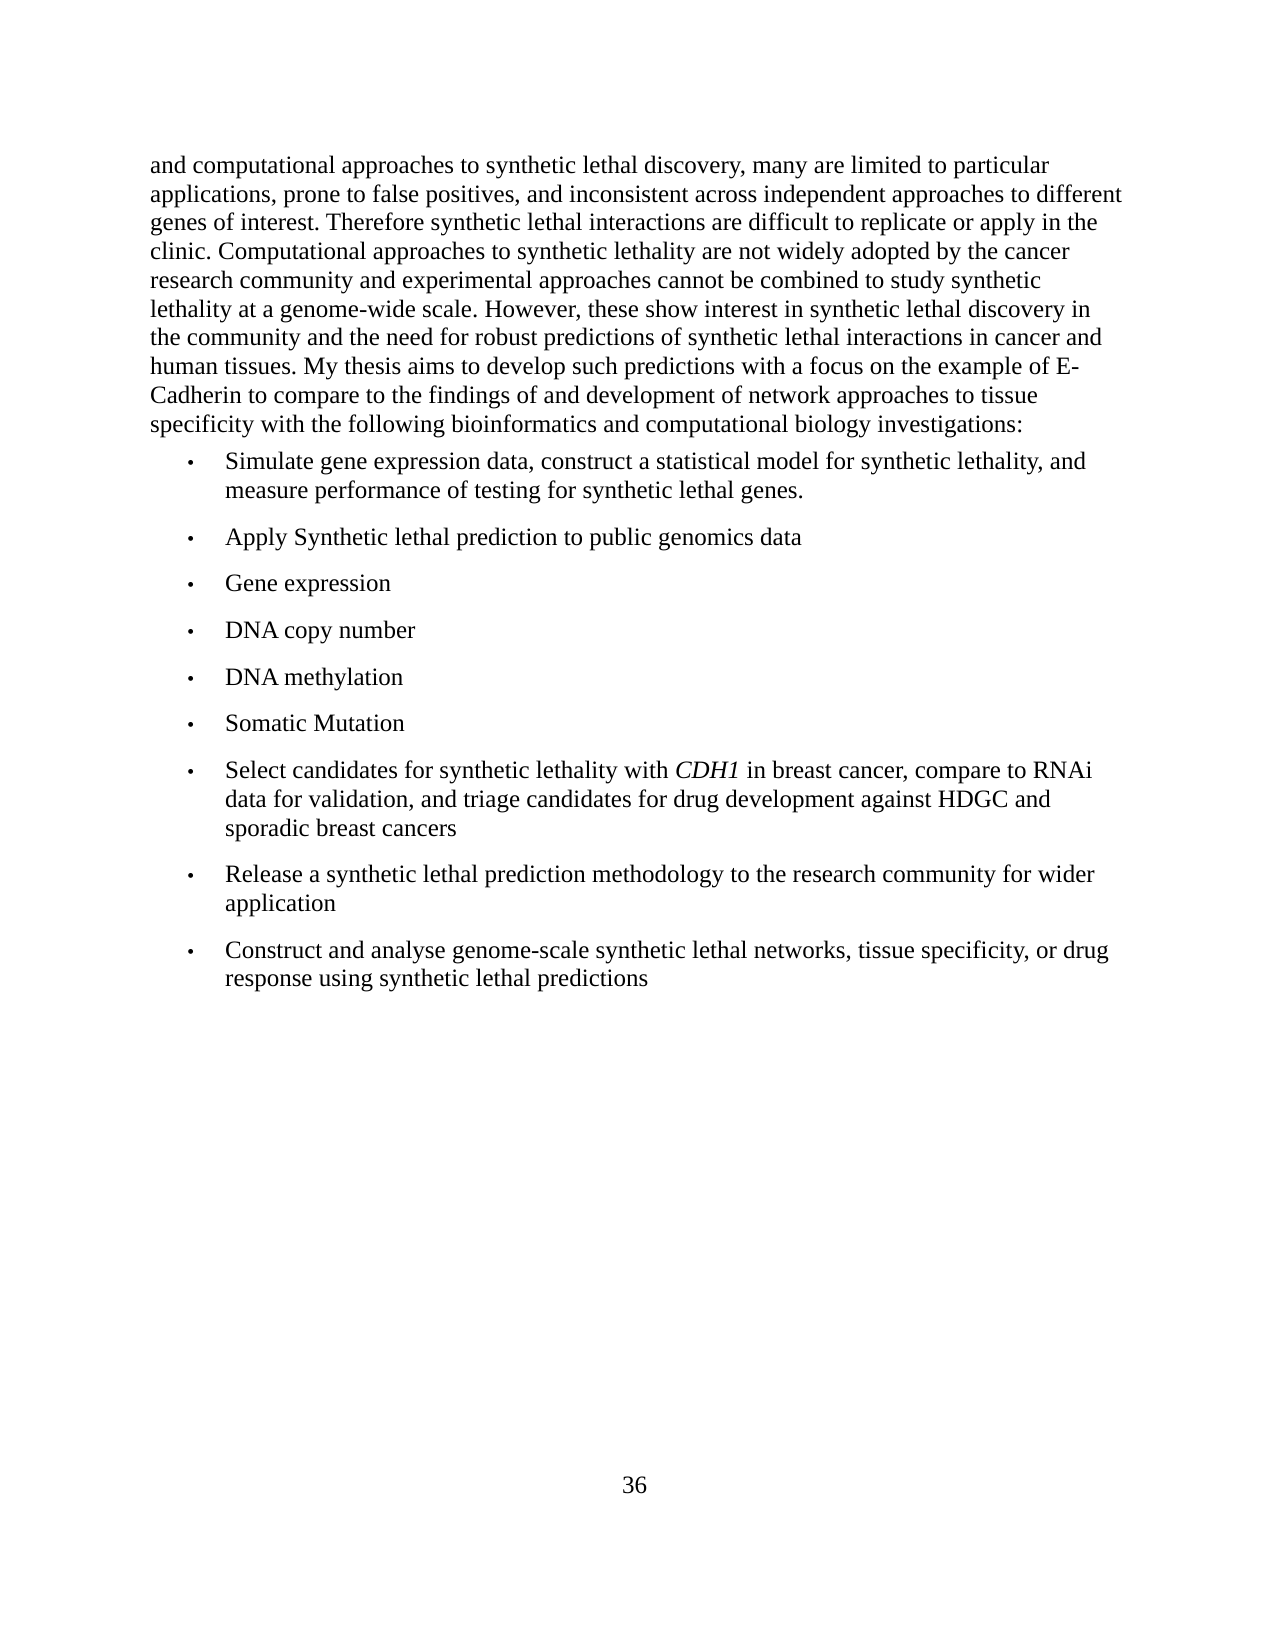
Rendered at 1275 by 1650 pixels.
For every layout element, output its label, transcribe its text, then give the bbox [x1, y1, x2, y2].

list Gene expression [187, 568, 1125, 597]
list Construct and analyse genome-scale synthetic lethal networks, tissue specificity, or drug response using synthetic lethal predictions [187, 935, 1125, 992]
list Somatic Mutation [187, 708, 1125, 737]
list DNA copy number [187, 615, 1125, 644]
text and computational approaches to synthetic lethal discovery, many are limited to particular applications, prone to false positives, and inconsistent across independent approaches to different genes of interest. Therefore synthetic lethal interactions are difficult to replicate or apply in the clinic. Computational approaches to synthetic lethality are not widely adopted by the cancer research community and experimental approaches cannot be combined to study synthetic lethality at a genome-wide scale. However, these show interest in synthetic lethal discovery in the community and the need for robust predictions of synthetic lethal interactions in cancer and human tissues. My thesis aims to develop such predictions with a focus on the example of E-Cadherin to compare to the findings of and development of network approaches to tissue specificity with the following bioinformatics and computational biology investigations: [150, 150, 1125, 437]
list Release a synthetic lethal prediction methodology to the research community for wider application [187, 859, 1125, 917]
list Apply Synthetic lethal prediction to public genomics data [187, 522, 1125, 551]
list Simulate gene expression data, construct a statistical model for synthetic lethality, and measure performance of testing for synthetic lethal genes. [187, 446, 1125, 504]
list Select candidates for synthetic lethality with CDH1 in breast cancer, compare to RNAi data for validation, and triage candidates for drug development against HDGC and sporadic breast cancers [187, 755, 1125, 841]
list DNA methylation [187, 662, 1125, 691]
